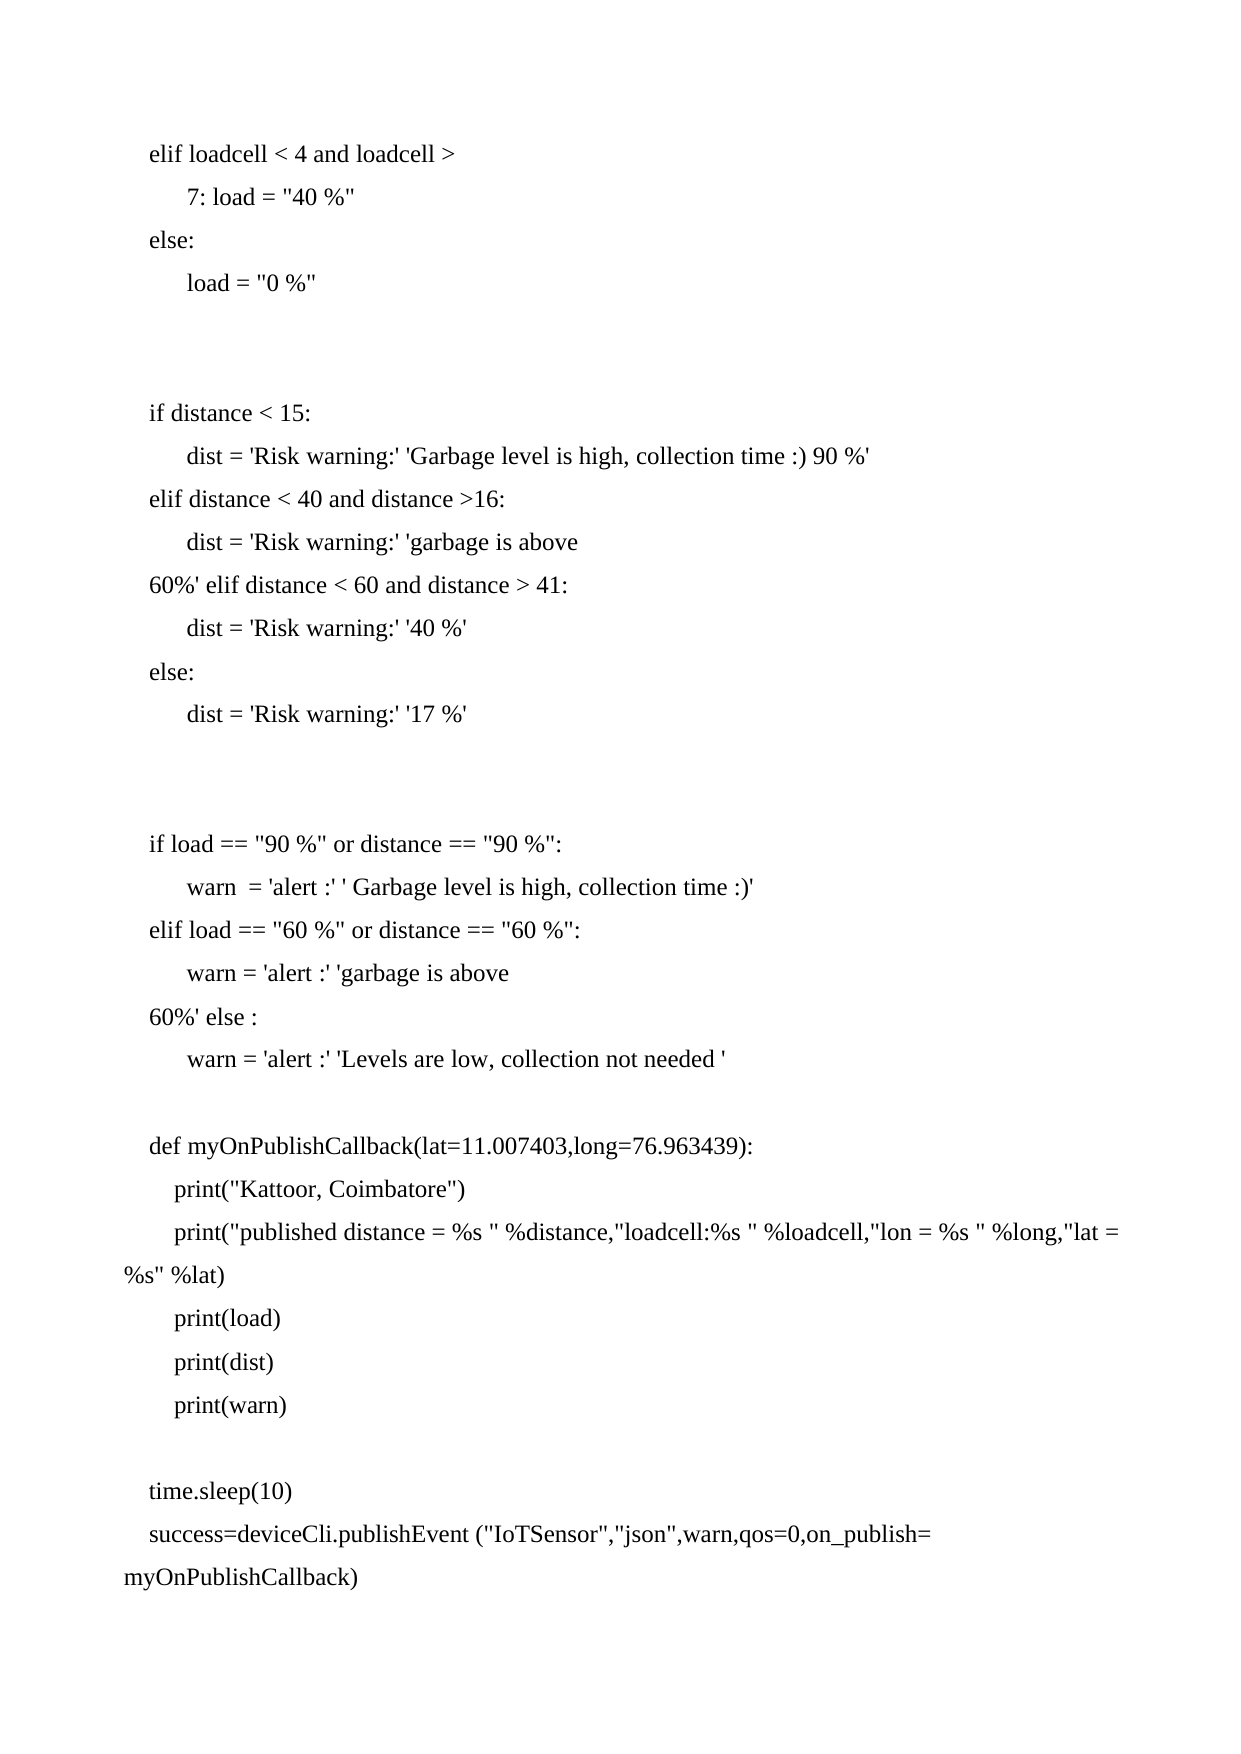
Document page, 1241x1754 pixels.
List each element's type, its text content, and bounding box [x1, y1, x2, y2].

text if distance < 15: [149, 398, 1213, 426]
text warn = 'alert :' ' Garbage level is high, collection time :)' elif load == "60 %" or distance == "60 %": [149, 872, 754, 944]
text dist = 'Risk warning:' '17 %' [187, 700, 1213, 728]
text dist = 'Risk warning:' 'Garbage level is high, collection time :) 90 %' elif distance < 40 and distance >16: [149, 441, 880, 513]
text dist = 'Risk warning:' '40 %' else: [149, 613, 467, 685]
text time.sleep(10) [148, 1476, 1213, 1505]
text %s" %lat) [123, 1260, 1213, 1289]
text print("published distance = %s " %distance,"loadcell:%s " %loadcell,"lon = %s " %long,"lat = [174, 1217, 1213, 1246]
text warn = 'alert :' 'garbage is above 60%' else : [149, 958, 565, 1030]
text else: [149, 225, 1213, 254]
text if load == "90 %" or distance == "90 %": [149, 829, 1213, 858]
text success=deviceCli.publishEvent ("IoTSensor","json",warn,qos=0,on_publish= myOnPublishCallback) [123, 1519, 933, 1591]
text load = "0 %" [187, 268, 1213, 297]
text dist = 'Risk warning:' 'garbage is above 60%' elif distance < 60 and distance > 41: [149, 527, 634, 599]
text warn = 'alert :' 'Levels are low, collection not needed ' [187, 1045, 1213, 1073]
text def myOnPublishCallback(lat=11.007403,long=76.963439): print("Kattoor, Coimbatore") [149, 1131, 754, 1203]
text print(load) print(dist) print(warn) [174, 1303, 287, 1418]
text elif loadcell < 4 and loadcell > 7: load = "40 %" [149, 139, 481, 211]
